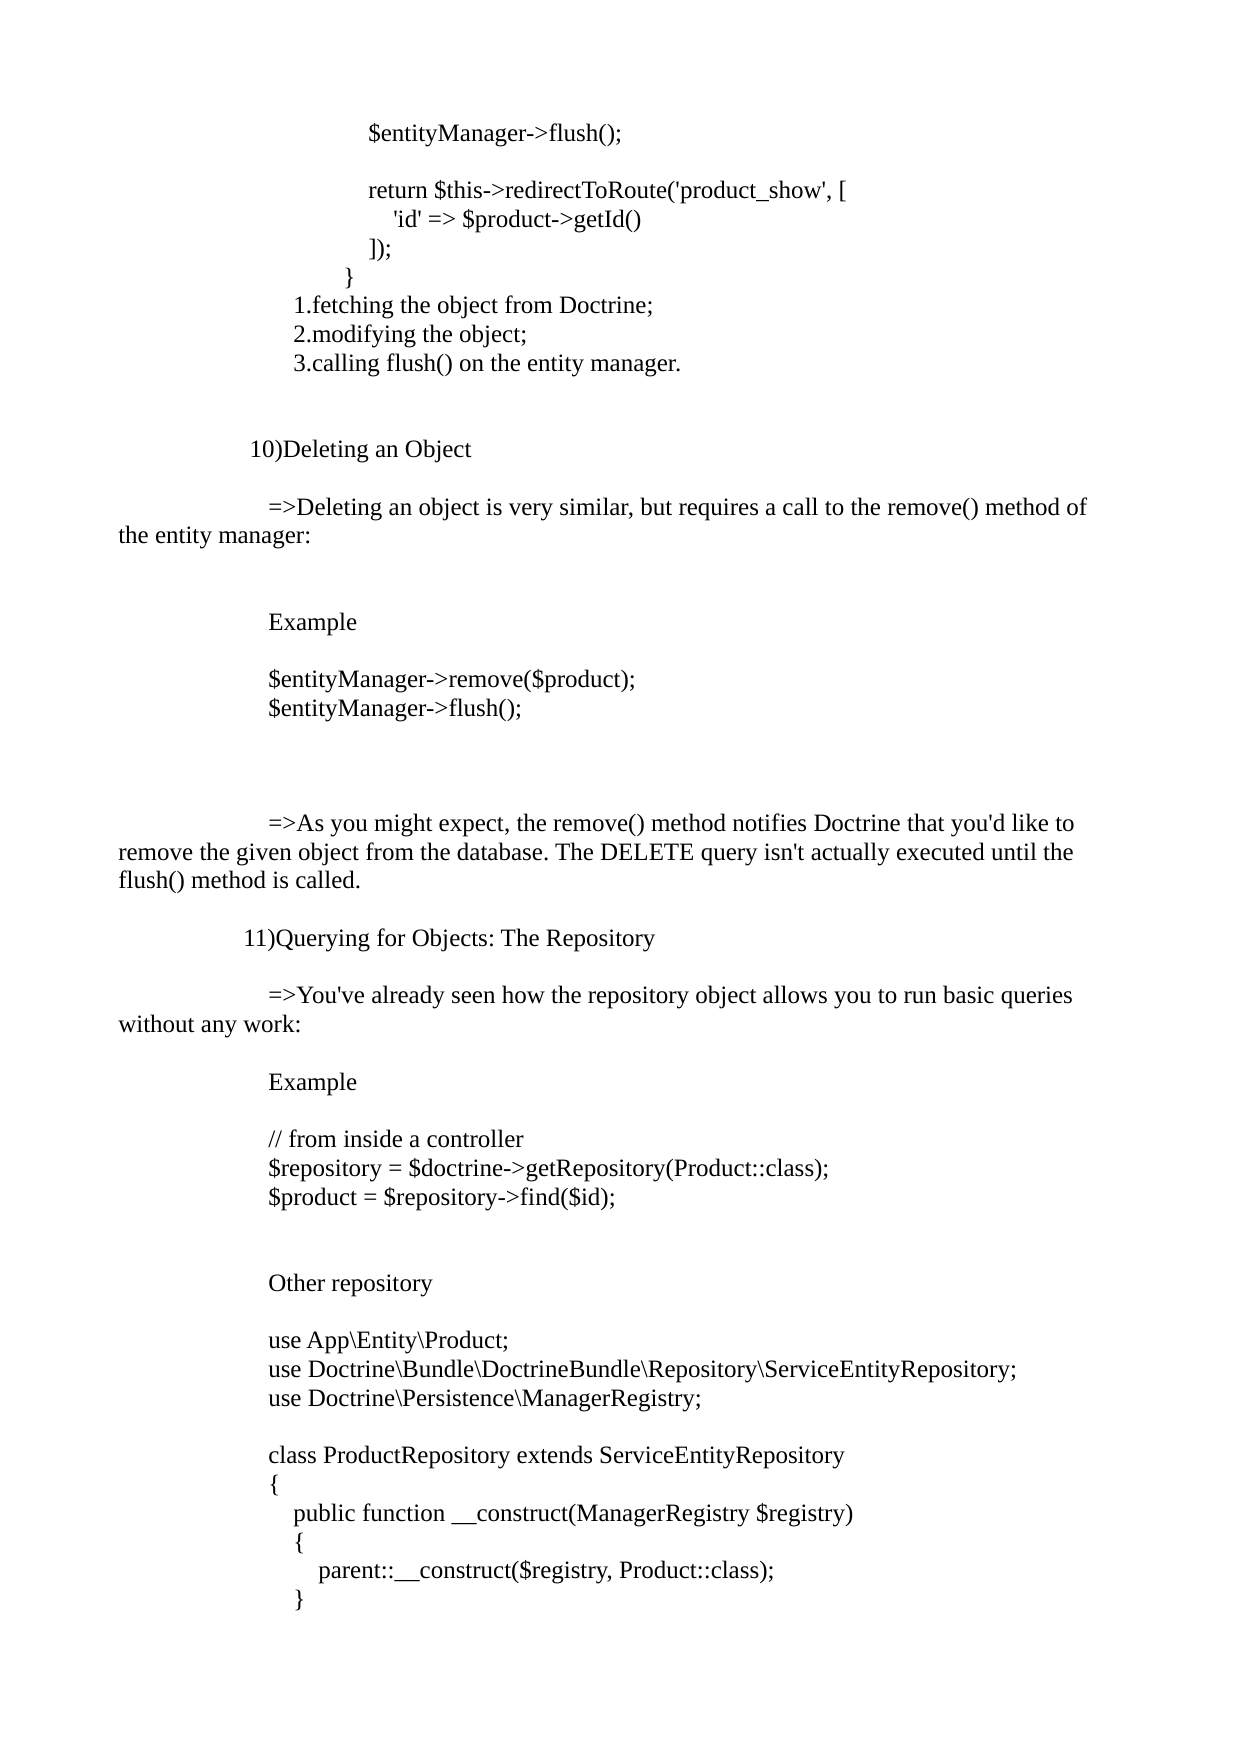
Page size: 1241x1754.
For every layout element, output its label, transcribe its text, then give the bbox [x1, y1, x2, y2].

text $entityManager->flush(); [118, 693, 1122, 722]
text use Doctrine\Persistence\ManagerRegistry; [118, 1383, 1122, 1412]
text } [118, 1584, 1122, 1613]
text // from inside a controller [118, 1124, 1122, 1153]
text ]); [118, 233, 1122, 262]
text 2.modifying the object; [118, 319, 1122, 348]
text Other repository [118, 1268, 1122, 1297]
text } [118, 262, 1122, 291]
text $product = $repository->find($id); [118, 1182, 1122, 1211]
text { [118, 1469, 1122, 1498]
text 1.fetching the object from Doctrine; [118, 291, 1122, 319]
text { [118, 1527, 1122, 1556]
text $repository = $doctrine->getRepository(Product::class); [118, 1153, 1122, 1182]
text Example [118, 1067, 1122, 1096]
text 3.calling flush() on the entity manager. [118, 348, 1122, 377]
text return $this->redirectToRoute('product_show', [ [118, 176, 1122, 204]
text class ProductRepository extends ServiceEntityRepository [118, 1441, 1122, 1469]
text $entityManager->remove($product); [118, 664, 1122, 693]
text use App\Entity\Product; [118, 1326, 1122, 1354]
text parent::__construct($registry, Product::class); [118, 1556, 1122, 1584]
text $entityManager->flush(); [118, 118, 1122, 147]
text =>Deleting an object is very similar, but requires a call to the remove() method of the entity manager: [118, 492, 1122, 549]
text 10)Deleting an Object [118, 434, 1122, 463]
text public function __construct(ManagerRegistry $registry) [118, 1498, 1122, 1527]
text 11)Querying for Objects: The Repository [118, 923, 1122, 952]
text =>You've already seen how the repository object allows you to run basic queries without any work: [118, 981, 1122, 1038]
text 'id' => $product->getId() [118, 204, 1122, 233]
text use Doctrine\Bundle\DoctrineBundle\Repository\ServiceEntityRepository; [118, 1354, 1122, 1383]
text =>As you might expect, the remove() method notifies Doctrine that you'd like to remove the given object from the database. The DELETE query isn't actually executed until the flush() method is called. [118, 808, 1122, 894]
text Example [118, 607, 1122, 636]
